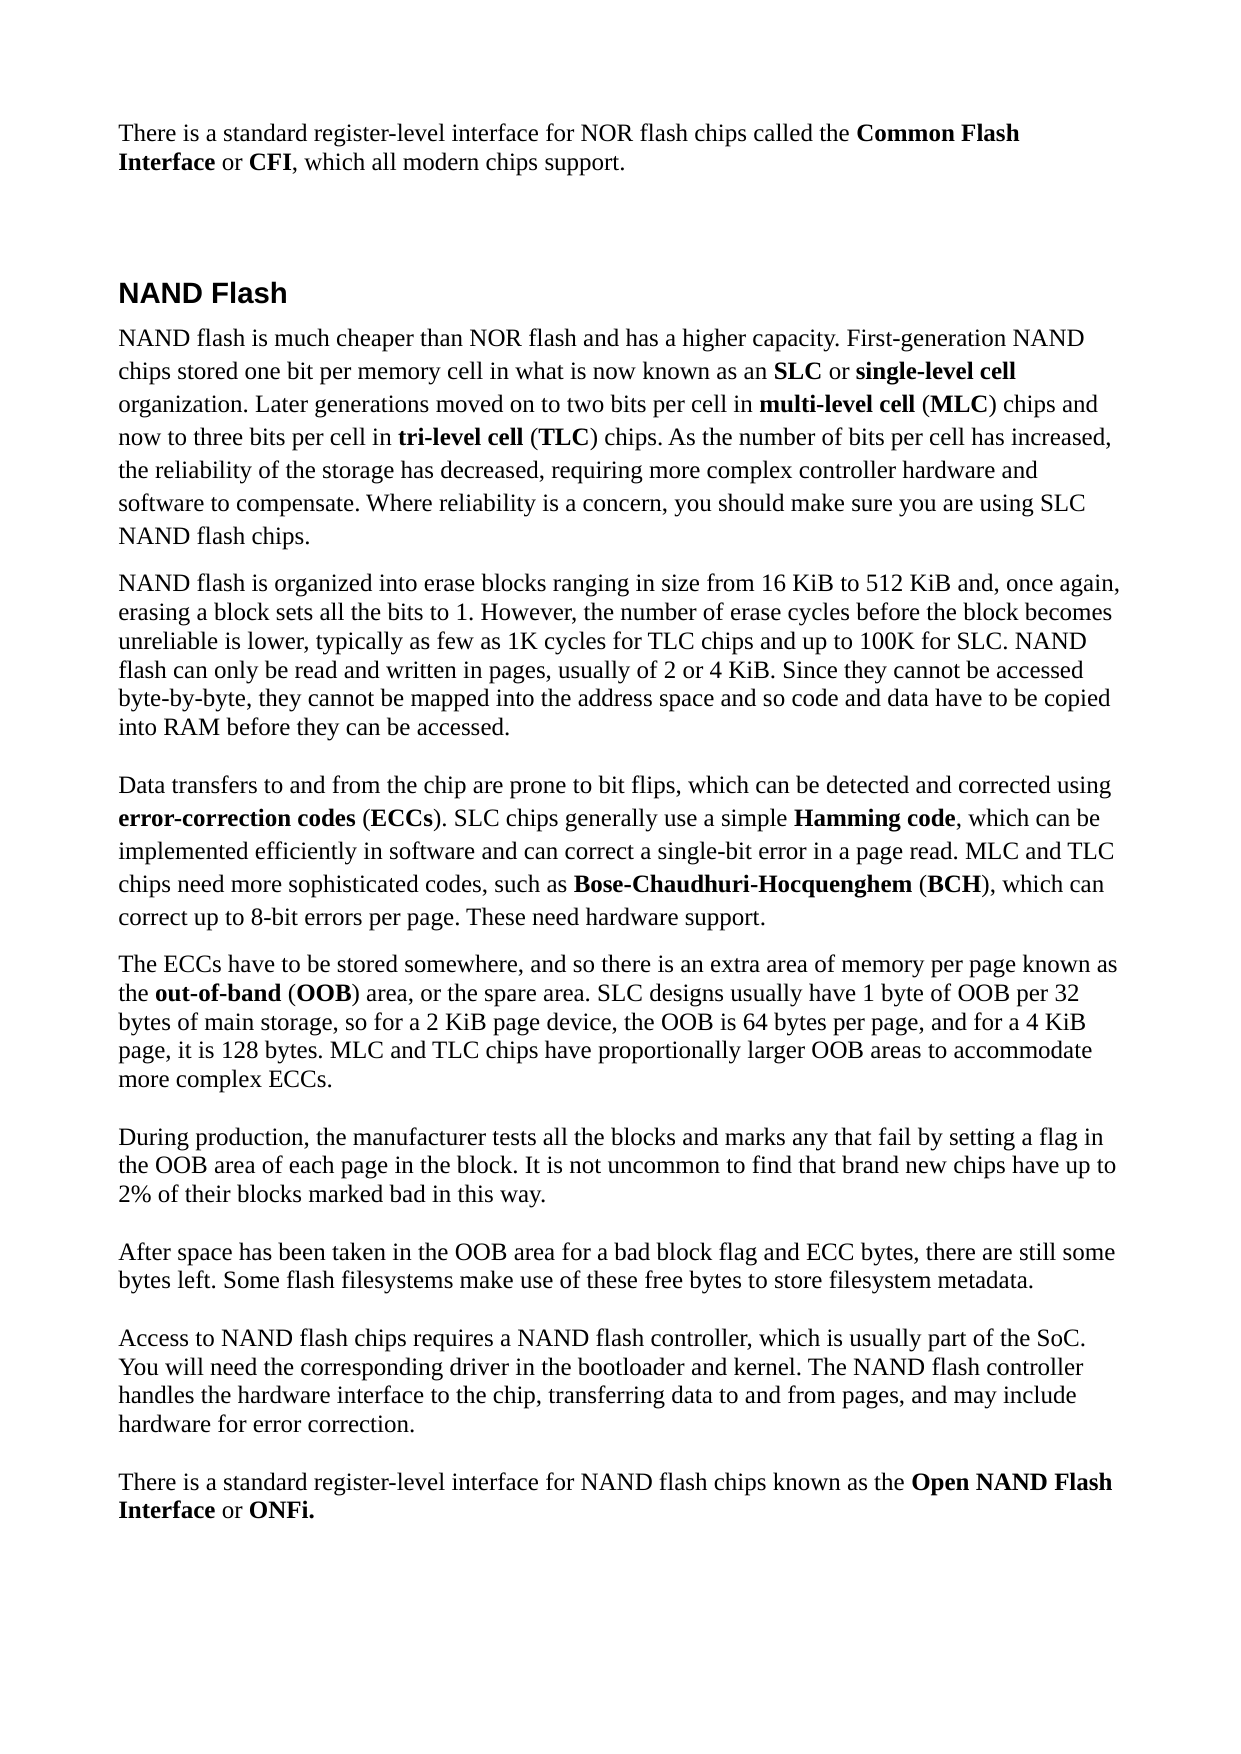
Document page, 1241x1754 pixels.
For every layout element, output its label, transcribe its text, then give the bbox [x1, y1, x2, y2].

text During production, the manufacturer tests all the blocks and marks any that fail by setting a flag in the OOB area of each page in the block. It is not uncommon to find that brand new chips have up to 2% of their blocks marked bad in this way. [118, 1122, 1122, 1208]
text There is a standard register-level interface for NAND flash chips known as the Open NAND Flash Interface or ONFi. [118, 1467, 1122, 1524]
text Data transfers to and from the chip are prone to bit flips, which can be detected and corrected using error-correction codes (ECCs). SLC chips generally use a simple Hamming code, which can be implemented efficiently in software and can correct a single-bit error in a page read. MLC and TLC chips need more sophisticated codes, such as Bose-Chaudhuri-Hocquenghem (BCH), which can correct up to 8-bit errors per page. These need hardware support. [118, 770, 1122, 931]
text The ECCs have to be stored somewhere, and so there is an extra area of memory per page known as the out-of-band (OOB) area, or the spare area. SLC designs usually have 1 byte of OOB per 32 bytes of main storage, so for a 2 KiB page device, the OOB is 64 bytes per page, and for a 4 KiB page, it is 128 bytes. MLC and TLC chips have proportionally larger OOB areas to accommodate more complex ECCs. [118, 949, 1122, 1093]
subtitle NAND Flash [118, 276, 1122, 310]
text There is a standard register-level interface for NOR flash chips called the Common Flash Interface or CFI, which all modern chips support. [118, 118, 1122, 176]
text NAND flash is organized into erase blocks ranging in size from 16 KiB to 512 KiB and, once again, erasing a block sets all the bits to 1. However, the number of erase cycles before the block becomes unreliable is lower, typically as few as 1K cycles for TLC chips and up to 100K for SLC. NAND flash can only be read and written in pages, usually of 2 or 4 KiB. Since they cannot be accessed byte-by-byte, they cannot be mapped into the address space and so code and data have to be copied into RAM before they can be accessed. [118, 568, 1122, 741]
text Access to NAND flash chips requires a NAND flash controller, which is usually part of the SoC. You will need the corresponding driver in the bootloader and kernel. The NAND flash controller handles the hardware interface to the chip, transferring data to and from pages, and may include hardware for error correction. [118, 1323, 1122, 1438]
text After space has been taken in the OOB area for a bad block flag and ECC bytes, there are still some bytes left. Some flash filesystems make use of these free bytes to store filesystem metadata. [118, 1237, 1122, 1294]
text NAND flash is much cheaper than NOR flash and has a higher capacity. First-generation NAND chips stored one bit per memory cell in what is now known as an SLC or single-level cell organization. Later generations moved on to two bits per cell in multi-level cell (MLC) chips and now to three bits per cell in tri-level cell (TLC) chips. As the number of bits per cell has increased, the reliability of the storage has decreased, requiring more complex controller hardware and software to compensate. Where reliability is a concern, you should make sure you are using SLC NAND flash chips. [118, 323, 1122, 549]
